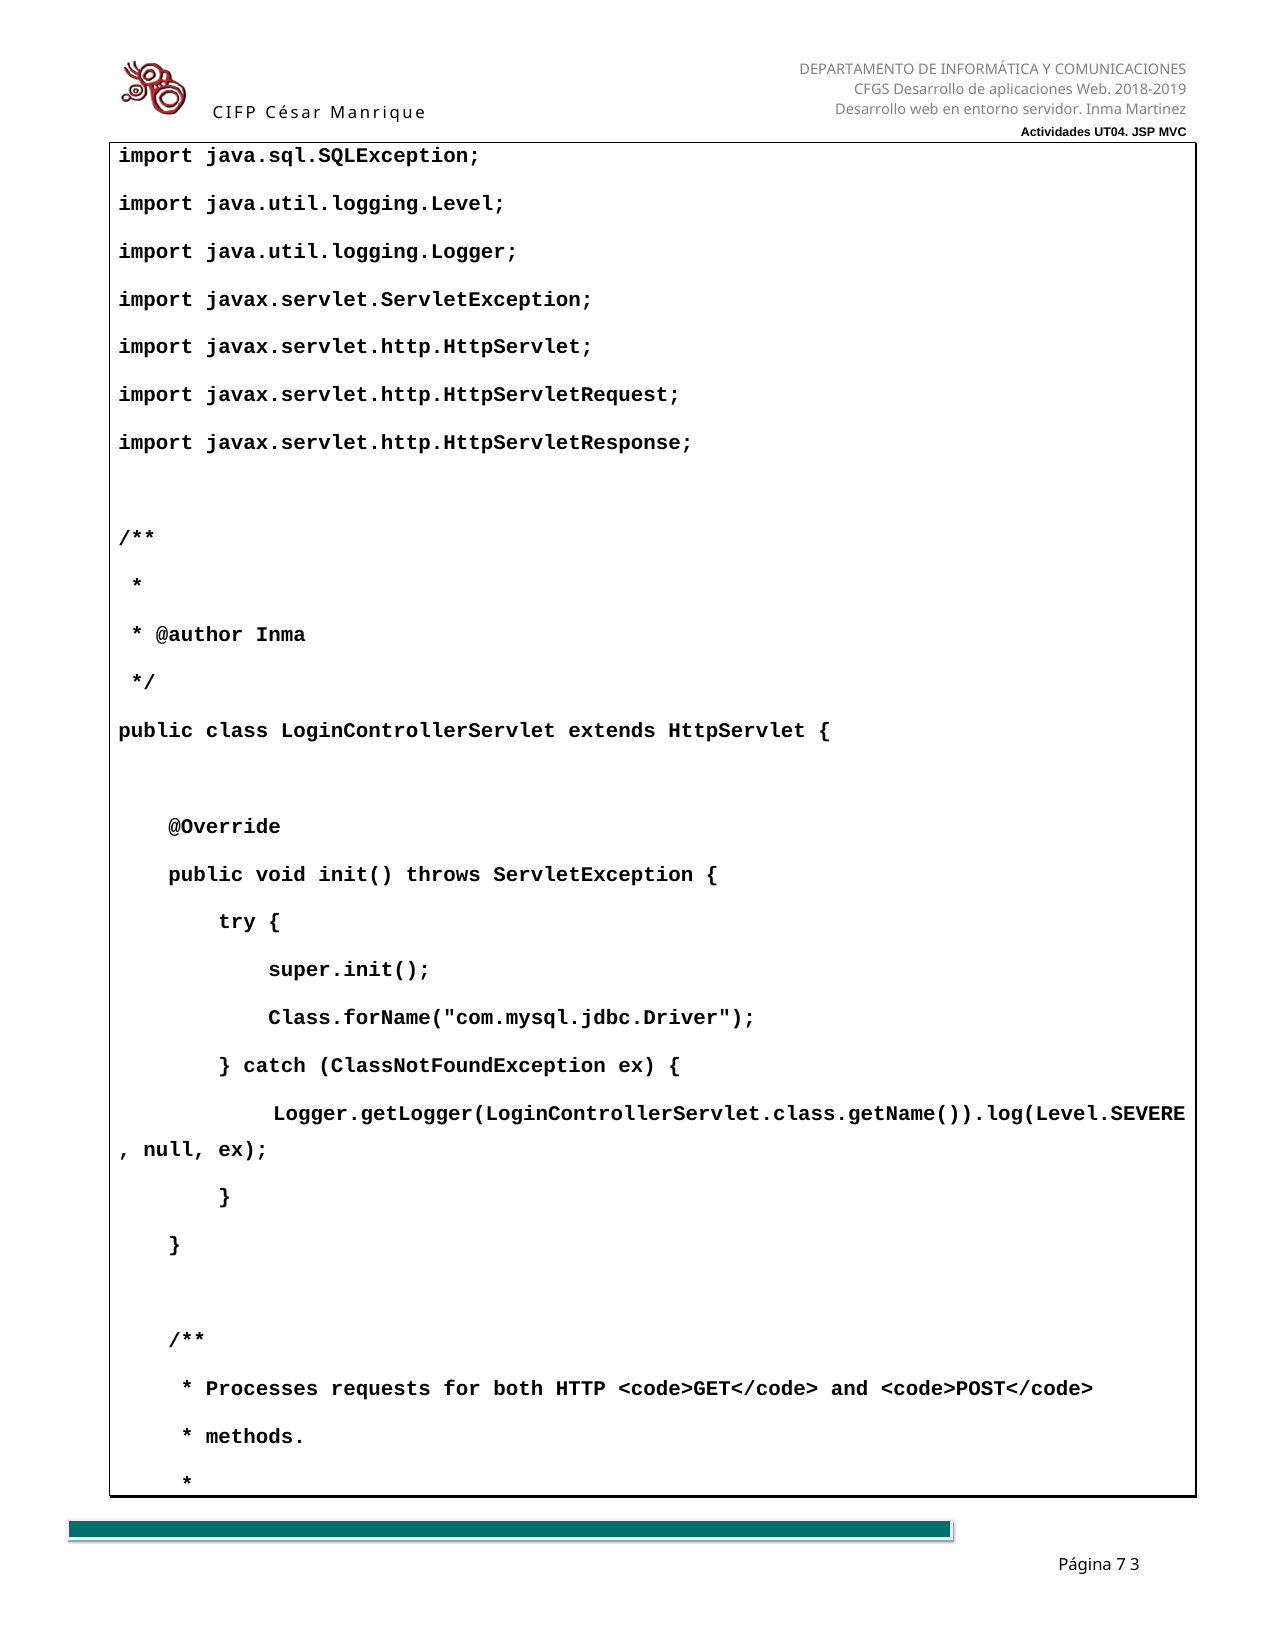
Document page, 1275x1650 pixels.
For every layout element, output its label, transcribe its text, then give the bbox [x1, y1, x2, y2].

text import javax.servlet.http.HttpServletRequest; [110, 381, 1195, 408]
text } catch (ClassNotFoundException ex) { [110, 1052, 1195, 1079]
picture [118, 59, 190, 115]
text } [110, 1231, 1195, 1258]
text * [110, 1471, 1195, 1495]
text import javax.servlet.ServletException; [110, 286, 1195, 312]
text * methods. [110, 1423, 1195, 1450]
text Class.forName("com.mysql.jdbc.Driver"); [110, 1004, 1195, 1031]
text * @author Inma [110, 621, 1195, 648]
text import java.util.logging.Level; [110, 190, 1195, 216]
text /** [110, 525, 1195, 552]
text * Processes requests for both HTTP <code>GET</code> and <code>POST</code> [110, 1375, 1195, 1402]
text import javax.servlet.http.HttpServletResponse; [110, 429, 1195, 456]
text @Override [110, 813, 1195, 839]
text /** [110, 1327, 1195, 1354]
text import java.sql.SQLException; [110, 143, 1195, 168]
text import javax.servlet.http.HttpServlet; [110, 333, 1195, 360]
text */ [110, 669, 1195, 696]
text } [110, 1183, 1195, 1210]
text import java.util.logging.Logger; [110, 238, 1195, 264]
text * [110, 573, 1195, 600]
text try { [110, 908, 1195, 935]
text public void init() throws ServletException { [110, 861, 1195, 887]
text public class LoginControllerServlet extends HttpServlet { [110, 717, 1195, 743]
text Logger.getLogger(LoginControllerServlet.class.getName()).log(Level.SEVERE, null, ex); [110, 1100, 1195, 1162]
text super.init(); [110, 956, 1195, 983]
